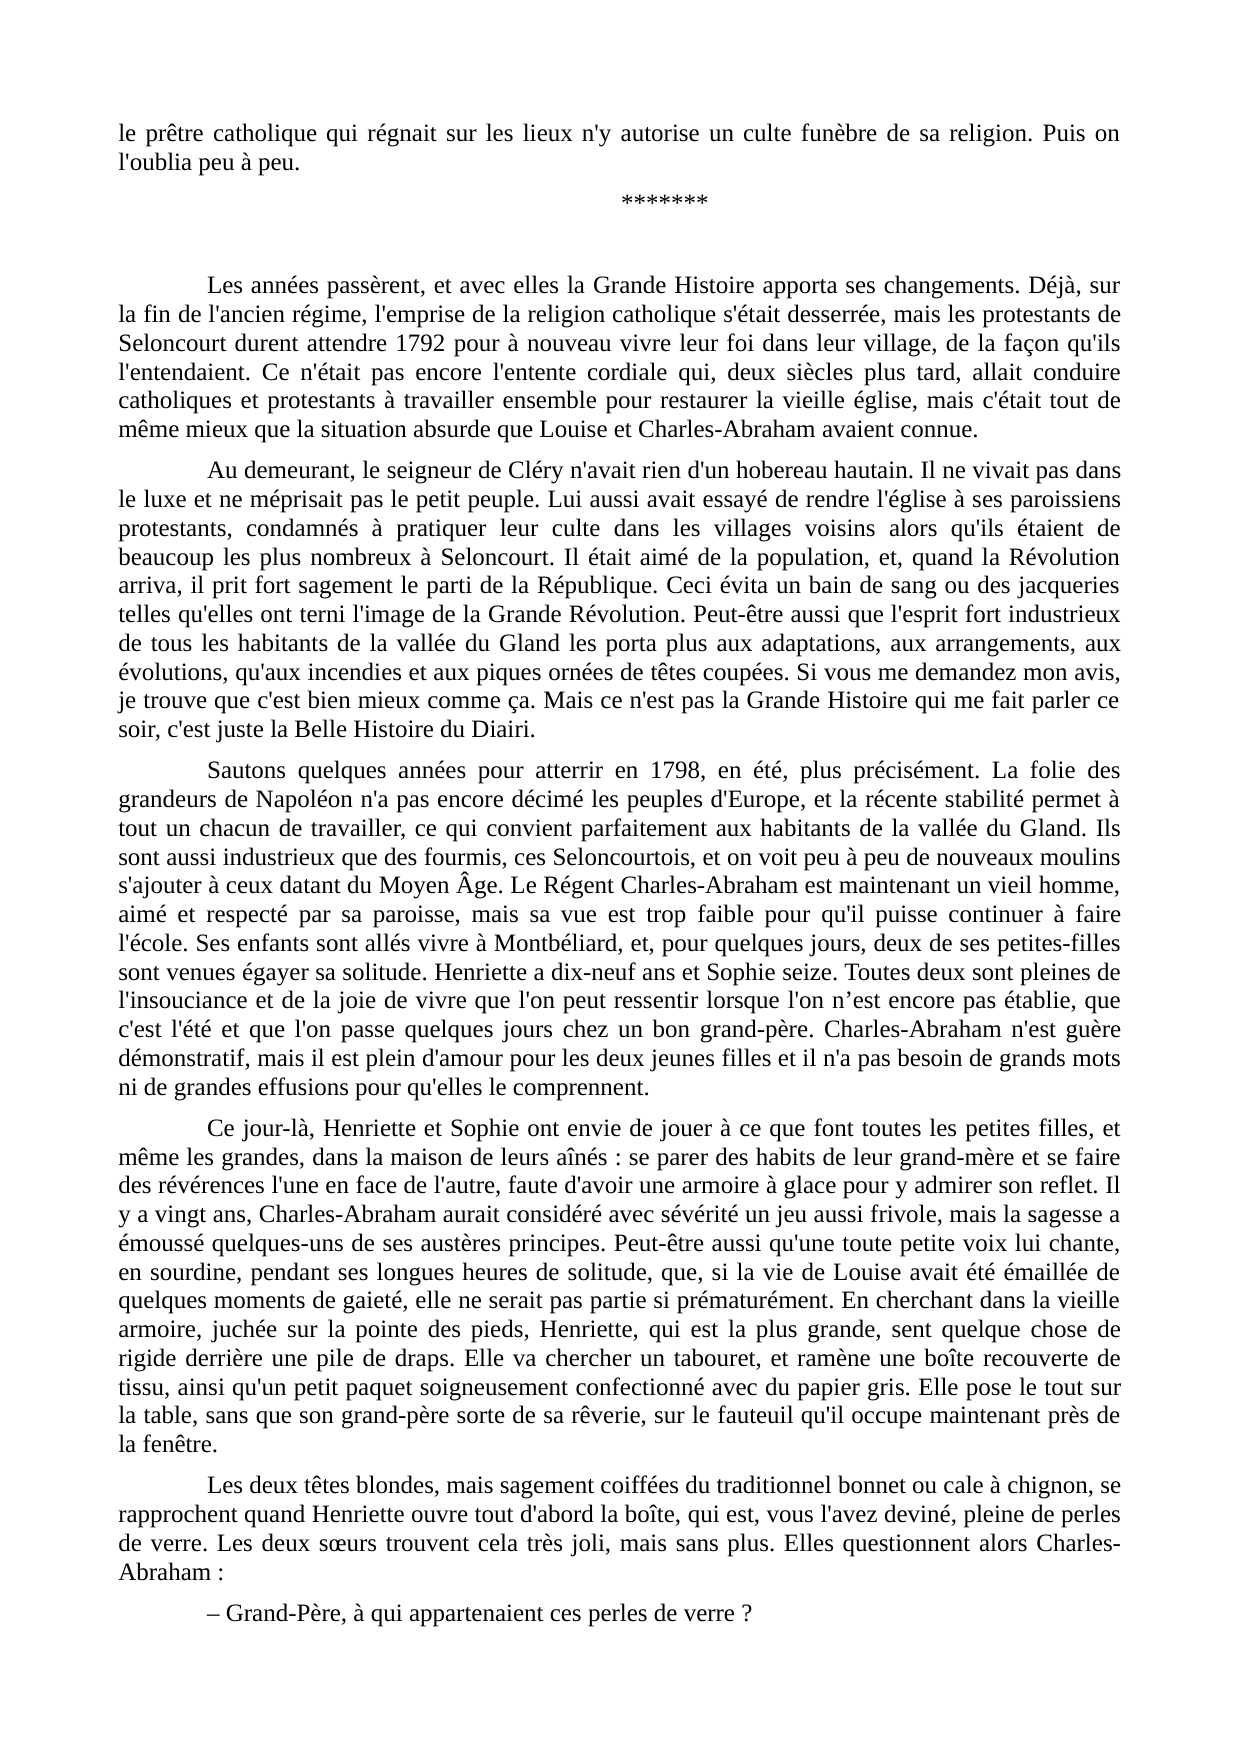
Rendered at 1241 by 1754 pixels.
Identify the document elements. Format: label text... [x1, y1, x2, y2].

text Ce jour-là, Henriette et Sophie ont envie de jouer à ce que font toutes les petites filles, et même les grandes, dans la maison de leurs aînés : se parer des habits de leur grand-mère et se faire des révérences l'une en face de l'autre, faute d'avoir une armoire à glace pour y admirer son reflet. Il y a vingt ans, Charles-Abraham aurait considéré avec sévérité un jeu aussi frivole, mais la sagesse a émoussé quelques-uns de ses austères principes. Peut-être aussi qu'une toute petite voix lui chante, en sourdine, pendant ses longues heures de solitude, que, si la vie de Louise avait été émaillée de quelques moments de gaieté, elle ne serait pas partie si prématurément. En cherchant dans la vieille armoire, juchée sur la pointe des pieds, Henriette, qui est la plus grande, sent quelque chose de rigide derrière une pile de draps. Elle va chercher un tabouret, et ramène une boîte recouverte de tissu, ainsi qu'un petit paquet soigneusement confectionné avec du papier gris. Elle pose le tout sur la table, sans que son grand-père sorte de sa rêverie, sur le fauteuil qu'il occupe maintenant près de la fenêtre. [118, 1113, 1122, 1458]
text – Grand-Père, à qui appartenaient ces perles de verre ? [207, 1598, 1122, 1627]
text Au demeurant, le seigneur de Cléry n'avait rien d'un hobereau hautain. Il ne vivait pas dans le luxe et ne méprisait pas le petit peuple. Lui aussi avait essayé de rendre l'église à ses paroissiens protestants, condamnés à pratiquer leur culte dans les villages voisins alors qu'ils étaient de beaucoup les plus nombreux à Seloncourt. Il était aimé de la population, et, quand la Révolution arriva, il prit fort sagement le parti de la République. Ceci évita un bain de sang ou des jacqueries telles qu'elles ont terni l'image de la Grande Révolution. Peut-être aussi que l'esprit fort industrieux de tous les habitants de la vallée du Gland les porta plus aux adaptations, aux arrangements, aux évolutions, qu'aux incendies et aux piques ornées de têtes coupées. Si vous me demandez mon avis, je trouve que c'est bien mieux comme ça. Mais ce n'est pas la Grande Histoire qui me fait parler ce soir, c'est juste la Belle Histoire du Diairi. [118, 456, 1122, 743]
text Les deux têtes blondes, mais sagement coiffées du traditionnel bonnet ou cale à chignon, se rapprochent quand Henriette ouvre tout d'abord la boîte, qui est, vous l'avez deviné, pleine de perles de verre. Les deux sœurs trouvent cela très joli, mais sans plus. Elles questionnent alors Charles-Abraham : [118, 1471, 1122, 1586]
text Les années passèrent, et avec elles la Grande Histoire apporta ses changements. Déjà, sur la fin de l'ancien régime, l'emprise de la religion catholique s'était desserrée, mais les protestants de Seloncourt durent attendre 1792 pour à nouveau vivre leur foi dans leur village, de la façon qu'ils l'entendaient. Ce n'était pas encore l'entente cordiale qui, deux siècles plus tard, allait conduire catholiques et protestants à travailler ensemble pour restaurer la vieille église, mais c'était tout de même mieux que la situation absurde que Louise et Charles-Abraham avaient connue. [118, 271, 1122, 443]
text ******* [118, 188, 1122, 217]
text le prêtre catholique qui régnait sur les lieux n'y autorise un culte funèbre de sa religion. Puis on l'oublia peu à peu. [118, 118, 1122, 176]
text Sautons quelques années pour atterrir en 1798, en été, plus précisément. La folie des grandeurs de Napoléon n'a pas encore décimé les peuples d'Europe, et la récente stabilité permet à tout un chacun de travailler, ce qui convient parfaitement aux habitants de la vallée du Gland. Ils sont aussi industrieux que des fourmis, ces Seloncourtois, et on voit peu à peu de nouveaux moulins s'ajouter à ceux datant du Moyen Âge. Le Régent Charles-Abraham est maintenant un vieil homme, aimé et respecté par sa paroisse, mais sa vue est trop faible pour qu'il puisse continuer à faire l'école. Ses enfants sont allés vivre à Montbéliard, et, pour quelques jours, deux de ses petites-filles sont venues égayer sa solitude. Henriette a dix-neuf ans et Sophie seize. Toutes deux sont pleines de l'insouciance et de la joie de vivre que l'on peut ressentir lorsque l'on n’est encore pas établie, que c'est l'été et que l'on passe quelques jours chez un bon grand-père. Charles-Abraham n'est guère démonstratif, mais il est plein d'amour pour les deux jeunes filles et il n'a pas besoin de grands mots ni de grandes effusions pour qu'elles le comprennent. [118, 756, 1122, 1101]
